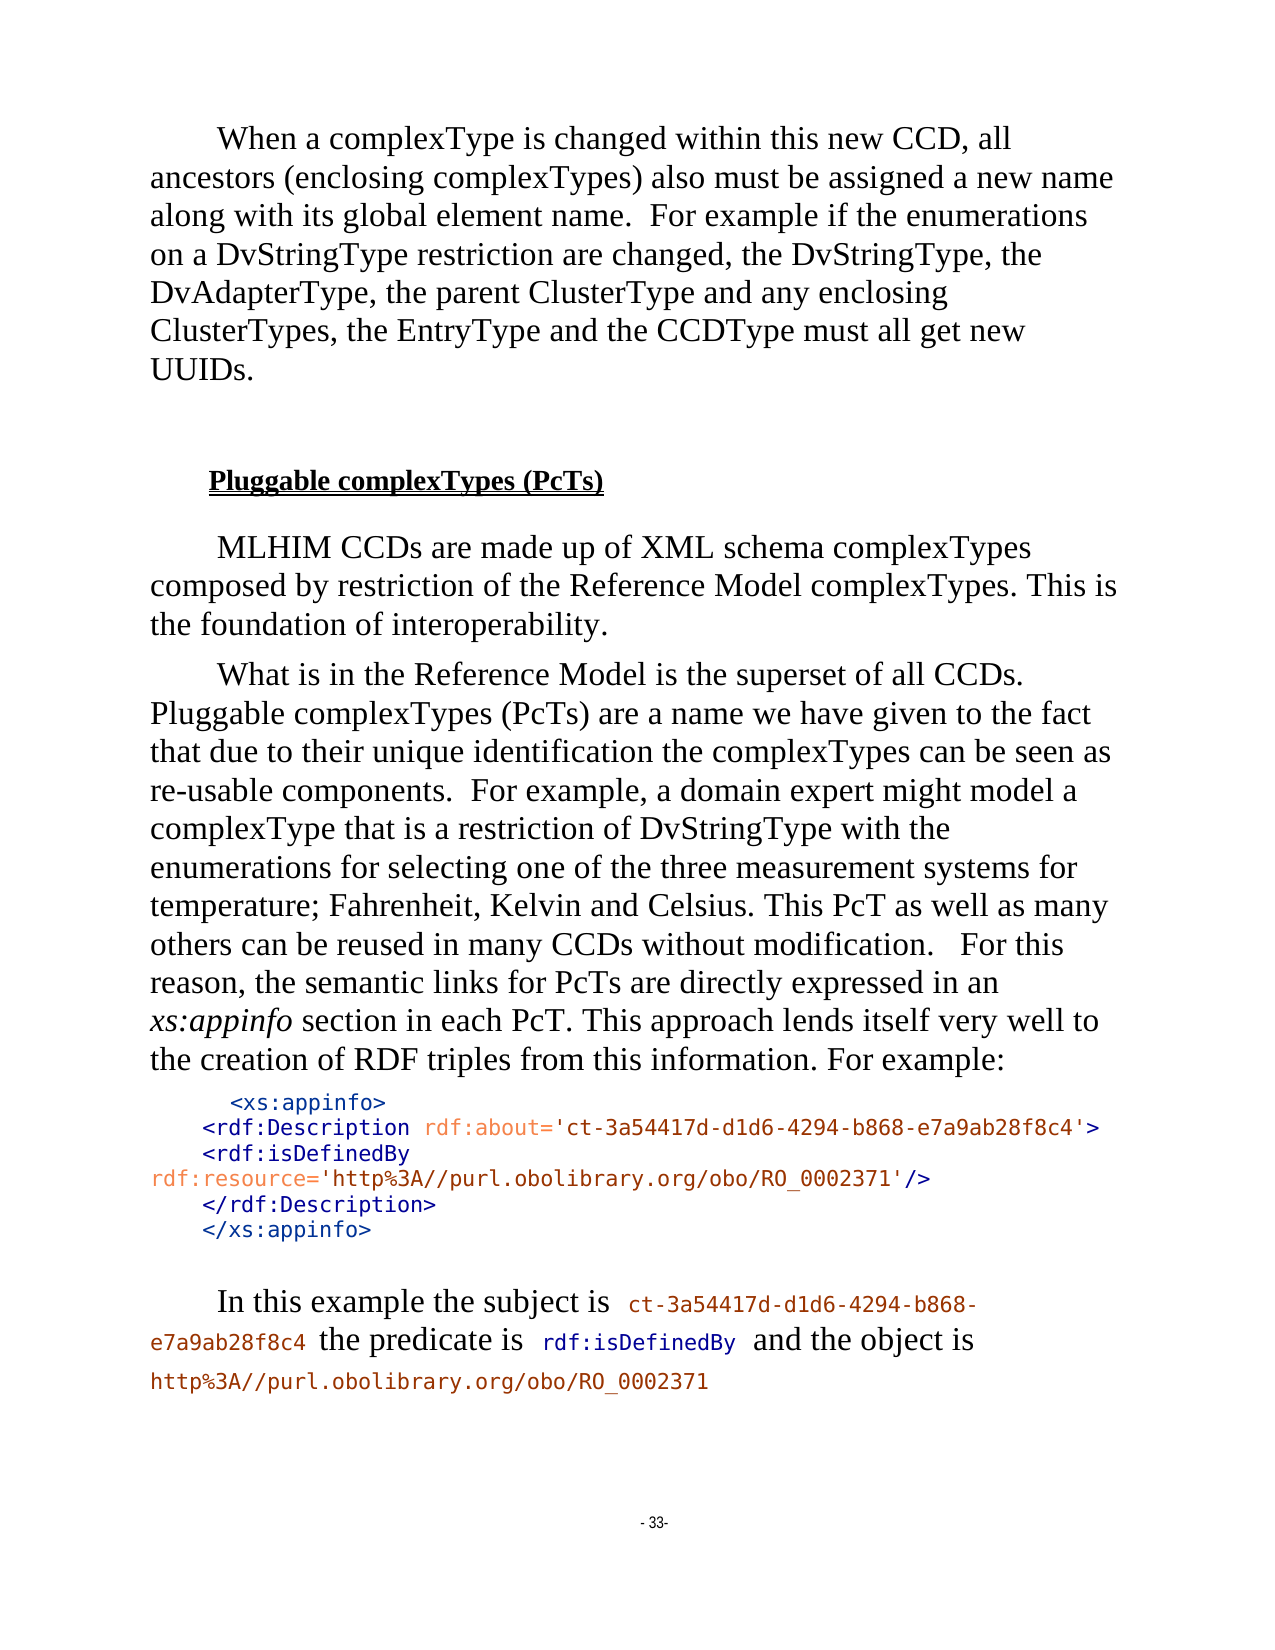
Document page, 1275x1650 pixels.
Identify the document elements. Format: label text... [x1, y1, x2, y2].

text In this example the subject is ct-3a54417d-d1d6-4294-b868-e7a9ab28f8c4 the predicate is rdf:isDefinedBy and the object is http%3A//purl.obolibrary.org/obo/RO_0002371 [150, 1281, 1125, 1396]
text When a complexType is changed within this new CCD, all ancestors (enclosing complexTypes) also must be assigned a new name along with its global element name. For example if the enumerations on a DvStringType restriction are changed, the DvStringType, the DvAdapterType, the parent ClusterType and any enclosing ClusterTypes, the EntryType and the CCDType must all get new UUIDs. [150, 118, 1125, 387]
text <xs:appinfo> <rdf:Description rdf:about='ct-3a54417d-d1d6-4294-b868-e7a9ab28f8c4'> <rdf:isDefinedBy rdf:resource='http%3A//purl.obolibrary.org/obo/RO_0002371'/> </rdf:Description> </xs:appinfo> [150, 1090, 1125, 1243]
text MLHIM CCDs are made up of XML schema complexTypes composed by restriction of the Reference Model complexTypes. This is the foundation of interoperability. [150, 527, 1125, 642]
subtitle Pluggable complexTypes (PcTs) [150, 463, 1125, 496]
text What is in the Reference Model is the superset of all CCDs. Pluggable complexTypes (PcTs) are a name we have given to the fact that due to their unique identification the complexTypes can be seen as re-usable components. For example, a domain expert might model a complexType that is a restriction of DvStringType with the enumerations for selecting one of the three measurement systems for temperature; Fahrenheit, Kelvin and Celsius. This PcT as well as many others can be reused in many CCDs without modification. For this reason, the semantic links for PcTs are directly expressed in an xs:appinfo section in each PcT. This approach lends itself very well to the creation of RDF triples from this information. For example: [150, 654, 1125, 1077]
